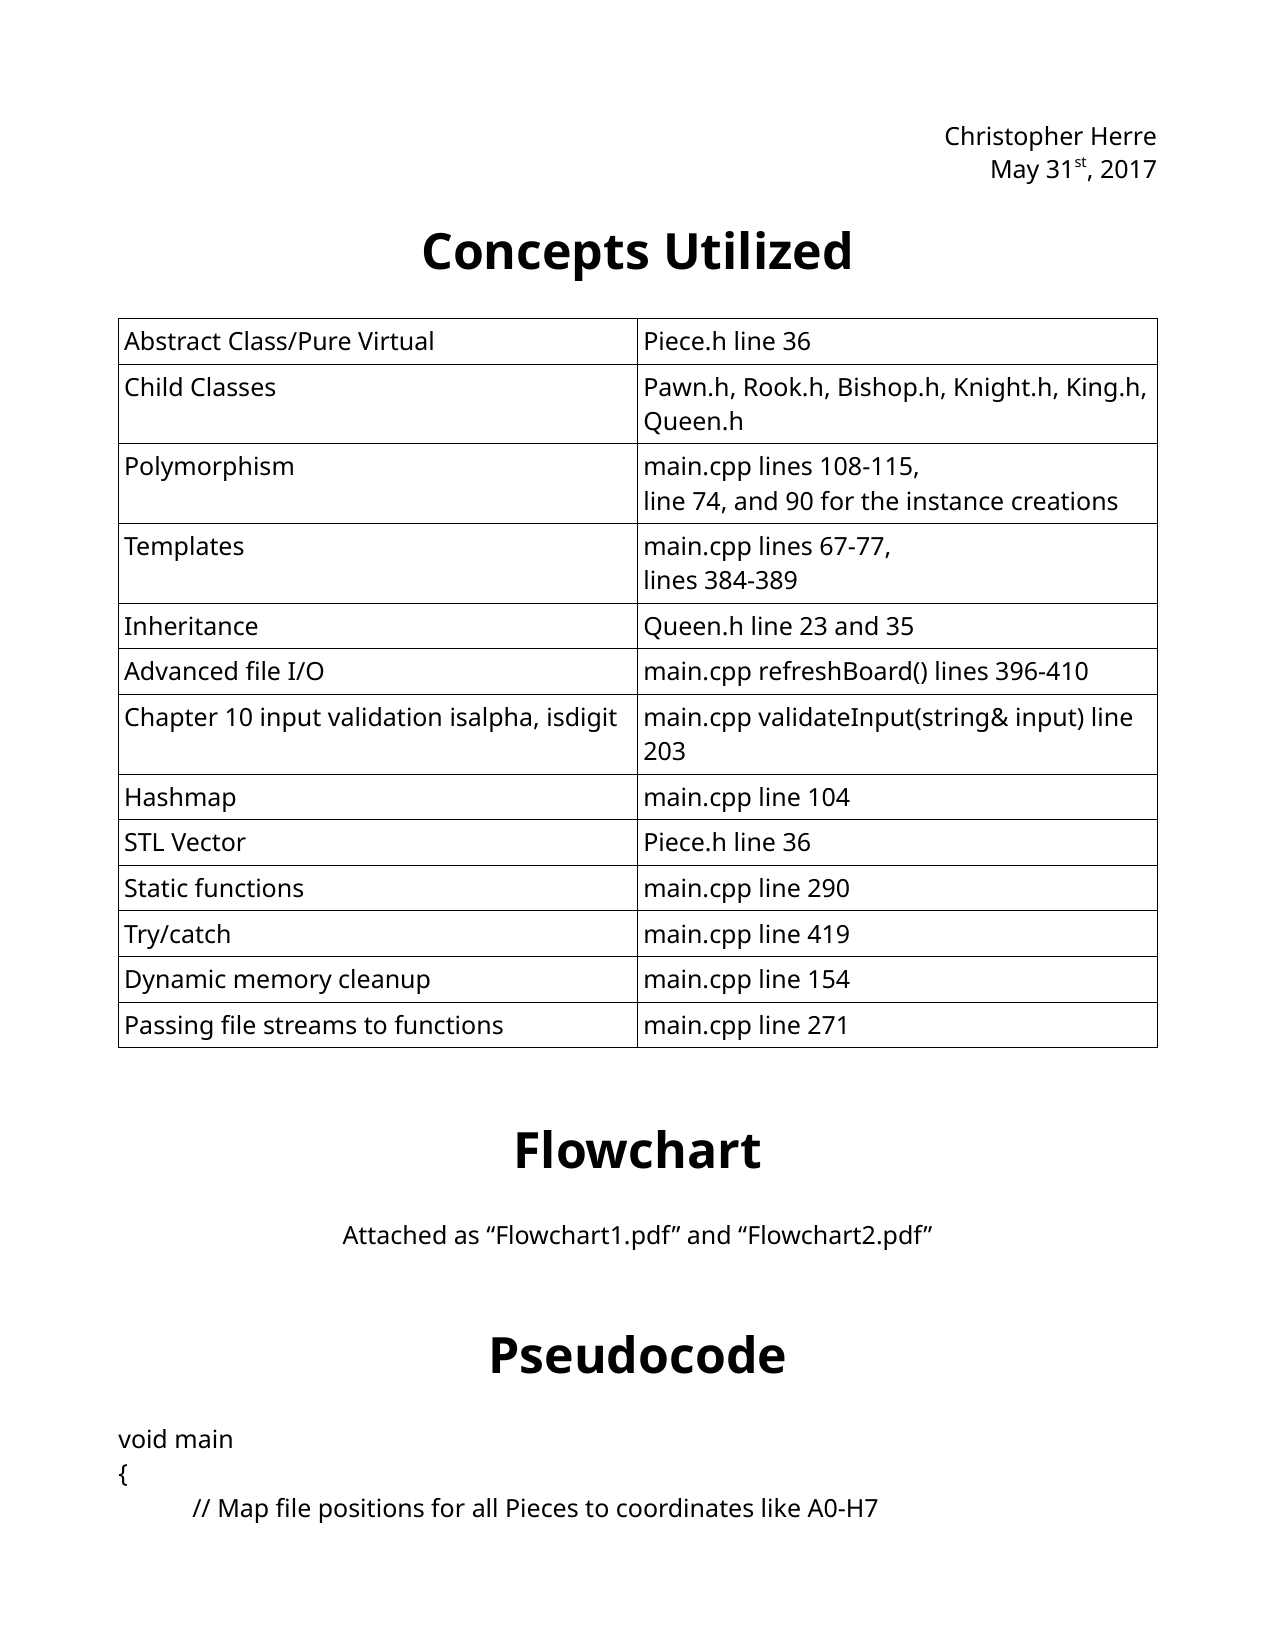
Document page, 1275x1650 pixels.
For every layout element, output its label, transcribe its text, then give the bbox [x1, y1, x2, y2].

table_cell Hashmap [119, 775, 637, 819]
text { [118, 1456, 1157, 1490]
table_cell Try/catch [119, 911, 637, 956]
table_cell main.cpp refreshBoard() lines 396-410 [638, 649, 1157, 694]
table_cell main.cpp lines 67-77, lines 384-389 [638, 524, 1157, 603]
table_cell main.cpp line 419 [638, 911, 1157, 956]
table_cell Dynamic memory cleanup [119, 957, 637, 1002]
table_header Abstract Class/Pure Virtual [119, 319, 637, 363]
table_cell Pawn.h, Rook.h, Bishop.h, Knight.h, King.h, Queen.h [638, 365, 1157, 443]
table_cell Passing file streams to functions [119, 1003, 637, 1047]
table_cell Inheritance [119, 604, 637, 648]
text void main [118, 1422, 1157, 1456]
table_cell Static functions [119, 866, 637, 910]
table_cell main.cpp lines 108-115, line 74, and 90 for the instance creations [638, 444, 1157, 523]
table_cell main.cpp validateInput(string& input) line 203 [638, 695, 1157, 773]
text // Map file positions for all Pieces to coordinates like A0-H7 [118, 1490, 1157, 1524]
text Concepts Utilized [118, 216, 1157, 284]
text Pseudocode [118, 1320, 1157, 1388]
table_cell Piece.h line 36 [638, 820, 1157, 865]
table_cell main.cpp line 104 [638, 775, 1157, 819]
table_cell Queen.h line 23 and 35 [638, 604, 1157, 648]
table_cell Chapter 10 input validation isalpha, isdigit [119, 695, 637, 773]
table_cell main.cpp line 290 [638, 866, 1157, 910]
table_header Piece.h line 36 [638, 319, 1157, 363]
table_cell Polymorphism [119, 444, 637, 523]
table_cell Templates [119, 524, 637, 603]
table_cell Advanced file I/O [119, 649, 637, 694]
table_cell STL Vector [119, 820, 637, 865]
table_cell main.cpp line 154 [638, 957, 1157, 1002]
table_cell main.cpp line 271 [638, 1003, 1157, 1047]
text Flowchart [118, 1116, 1157, 1184]
table_cell Child Classes [119, 365, 637, 443]
text Attached as “Flowchart1.pdf” and “Flowchart2.pdf” [118, 1218, 1157, 1252]
